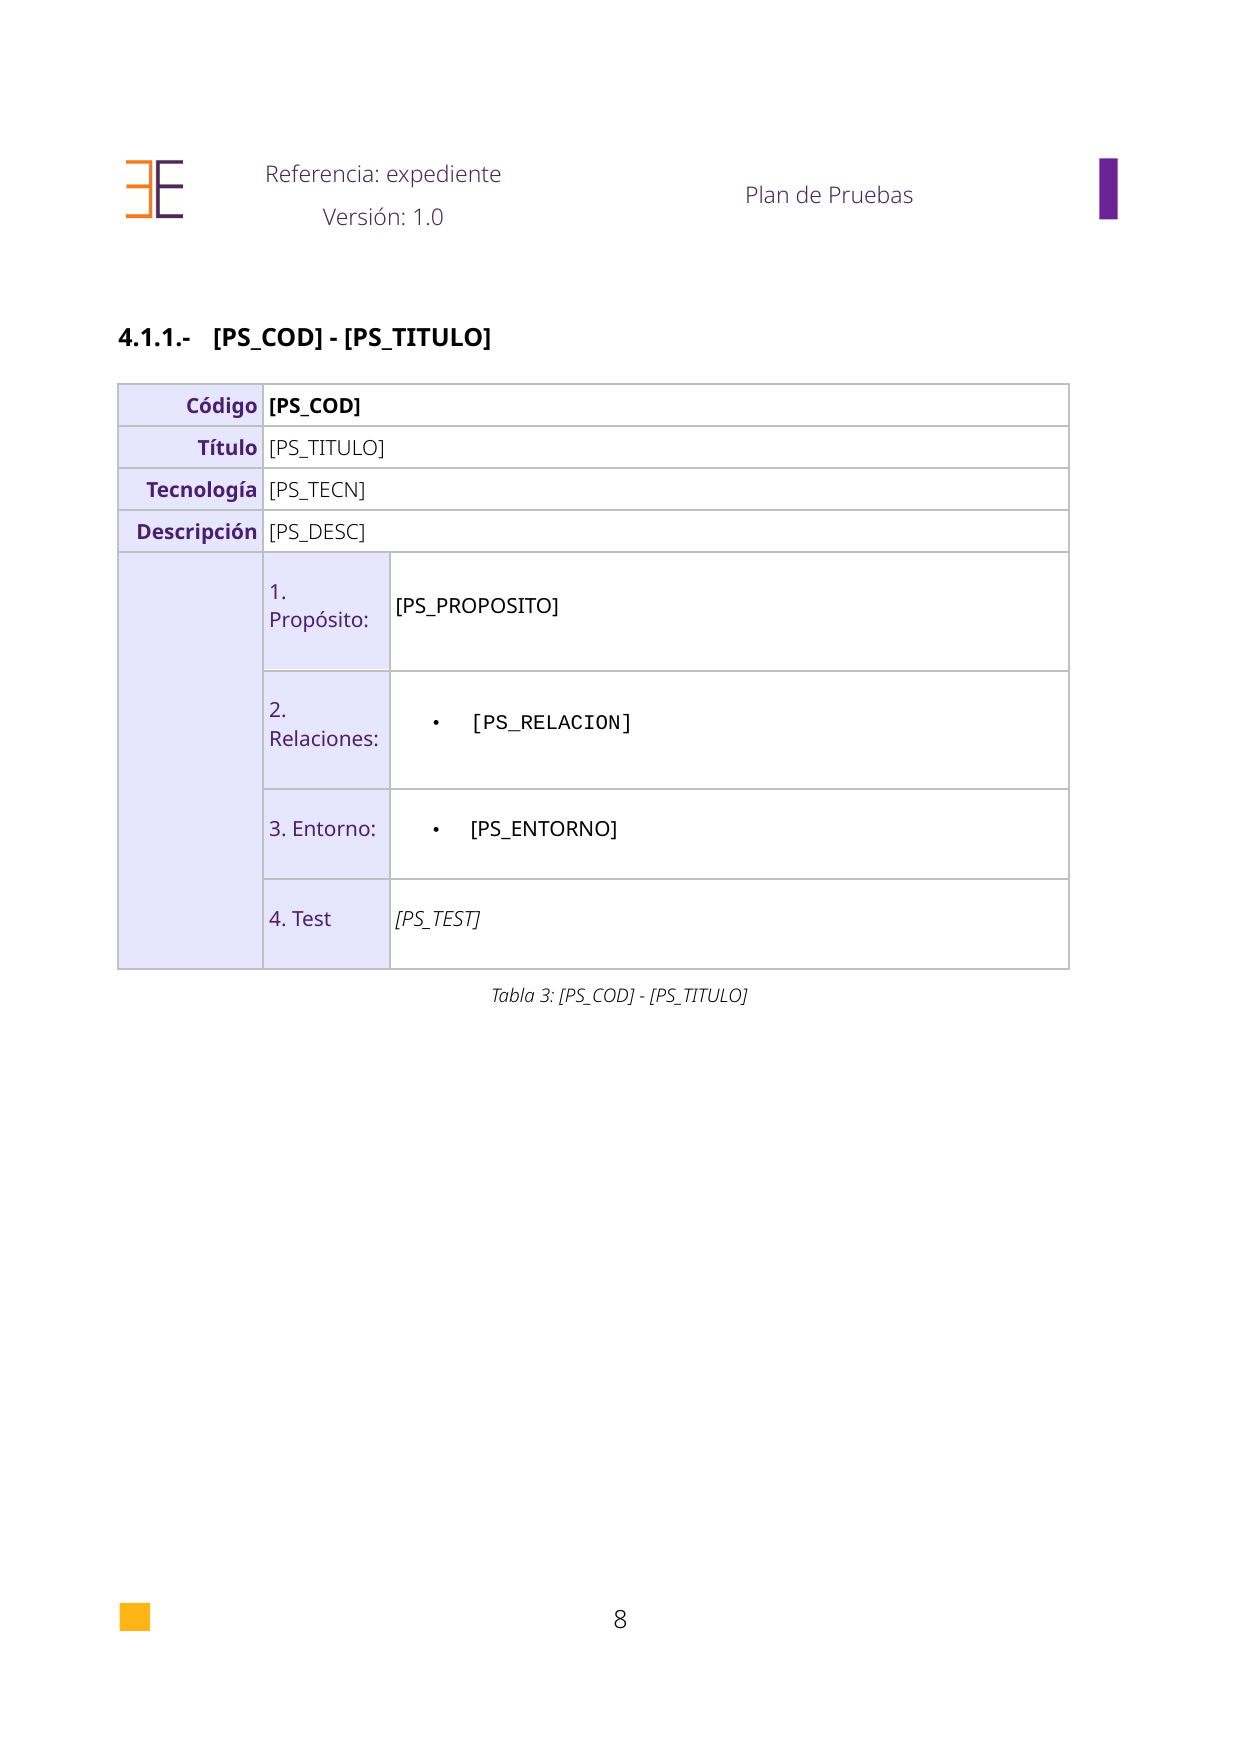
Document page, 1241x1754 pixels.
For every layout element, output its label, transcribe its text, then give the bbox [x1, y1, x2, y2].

text Tabla 3: [PS_COD] - [PS_TITULO] [118, 983, 1122, 1008]
table_cell [PS_TITULO] [264, 427, 1068, 467]
table_cell Descripción [119, 511, 262, 551]
table_cell [PS_TEST] [391, 880, 1068, 968]
table_cell [119, 553, 262, 968]
table_cell 3. Entorno: [264, 790, 389, 878]
picture [125, 159, 184, 219]
table_cell [PS_RELACION] [391, 672, 1068, 788]
table_cell [PS_ENTORNO] [391, 790, 1068, 878]
table_cell 1. Propósito: [264, 553, 389, 669]
table_header [PS_COD] [264, 385, 1068, 425]
subtitle [PS_COD] - [PS_TITULO] [118, 319, 1122, 353]
table_cell [PS_DESC] [264, 511, 1068, 551]
table_cell 2. Relaciones: [264, 672, 389, 788]
table_cell [PS_TECN] [264, 469, 1068, 509]
table_cell [PS_PROPOSITO] [391, 553, 1068, 669]
table_cell 4. Test [264, 880, 389, 968]
table_cell Tecnología [119, 469, 262, 509]
table_header Código [119, 385, 262, 425]
table_cell Título [119, 427, 262, 467]
